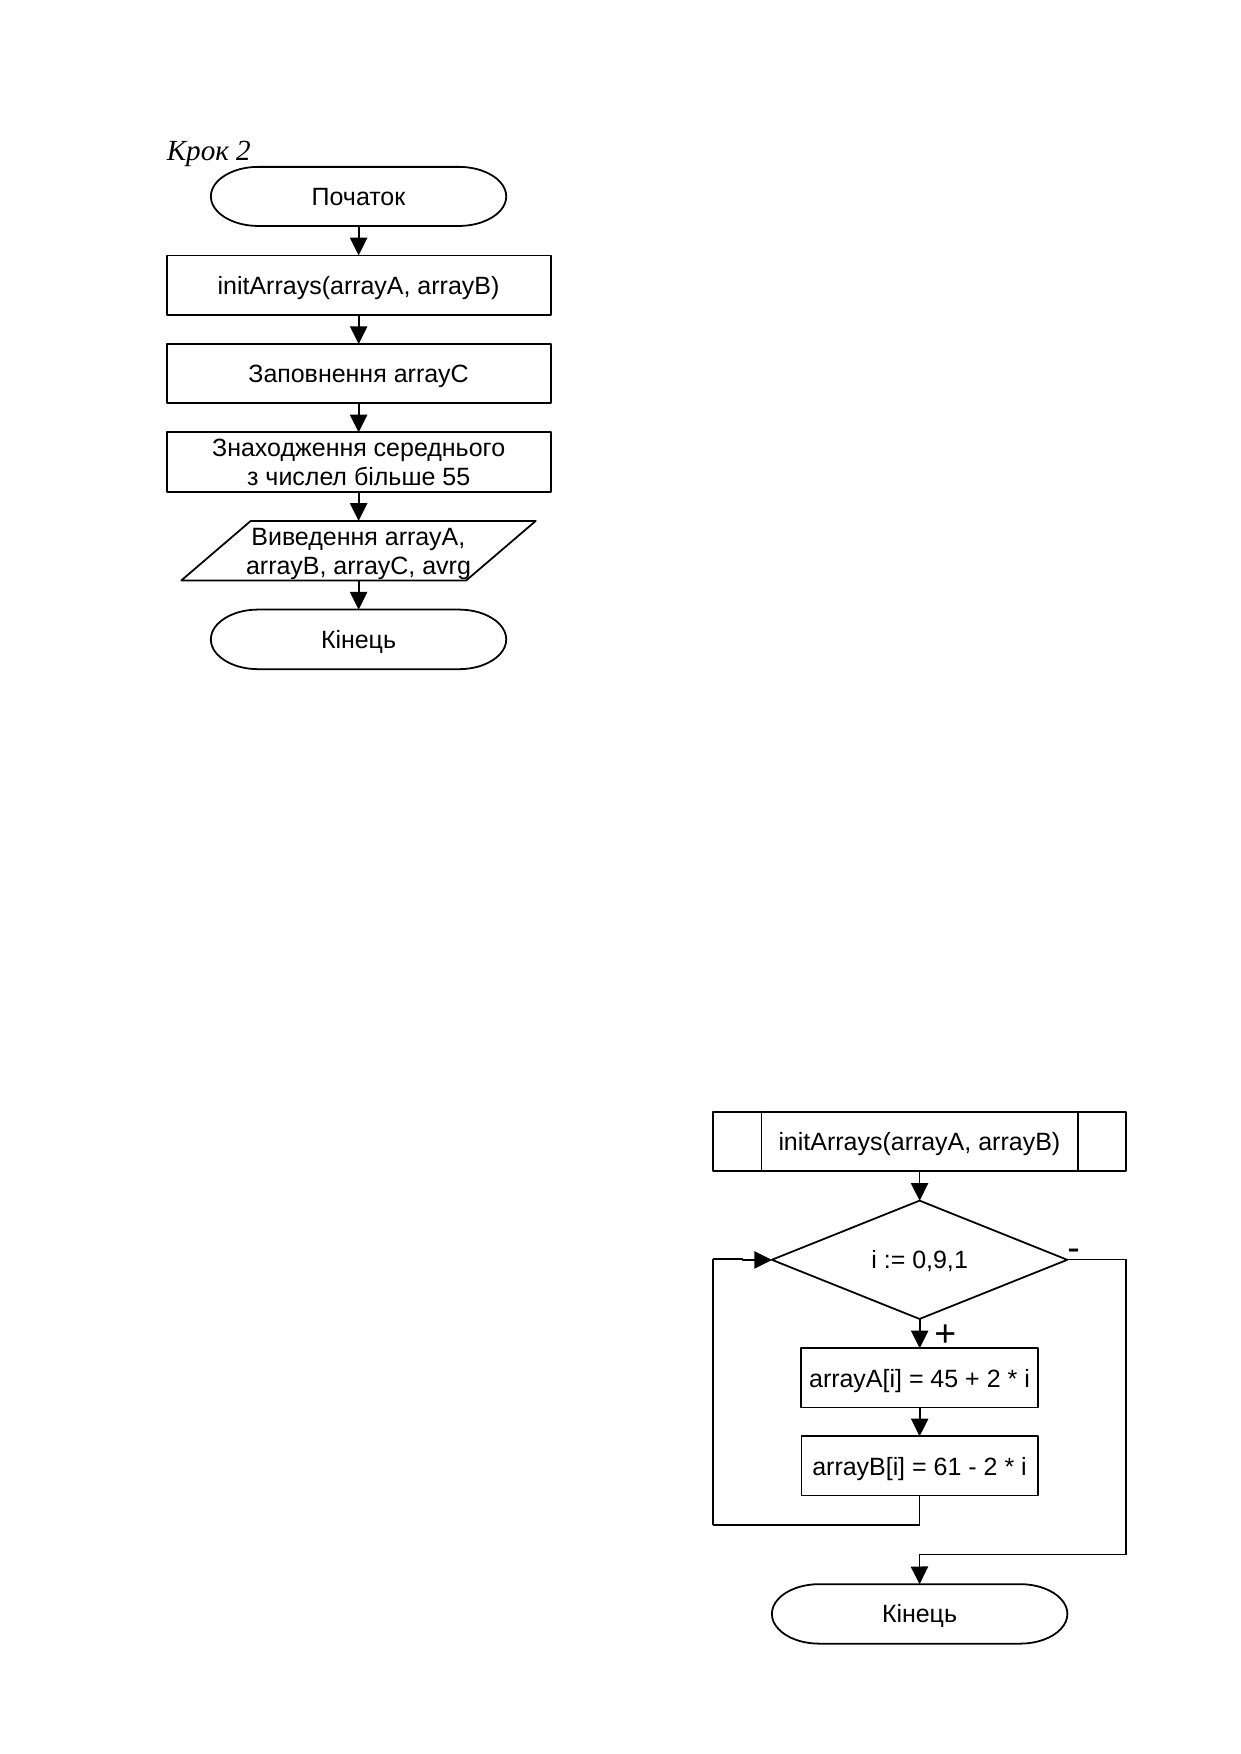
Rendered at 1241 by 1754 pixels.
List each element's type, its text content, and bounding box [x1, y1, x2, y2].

text Крок 2 [167, 133, 1163, 167]
